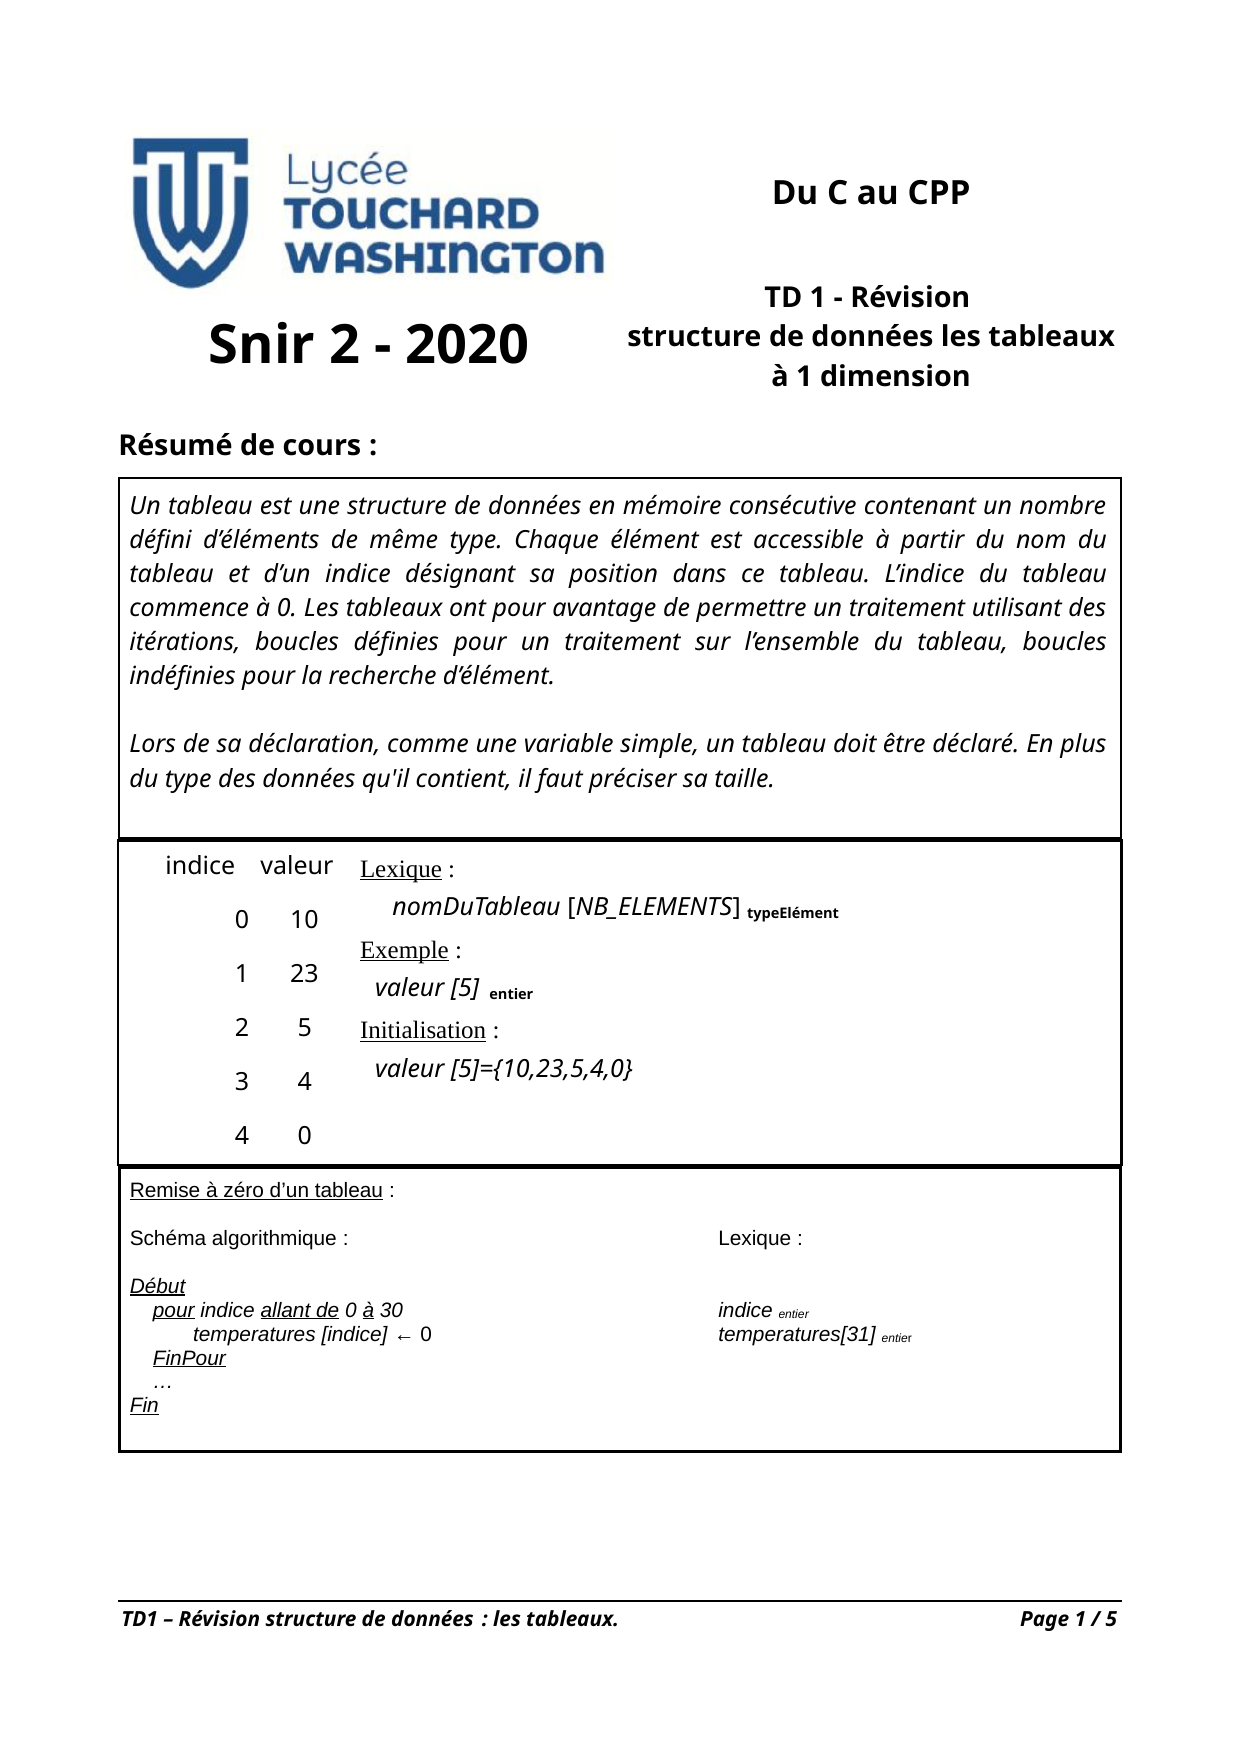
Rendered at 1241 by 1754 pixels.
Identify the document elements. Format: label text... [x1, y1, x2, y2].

table_header Lexique : nomDuTableau [NB_ELEMENTS] typeElément Exemple : valeur [5] entier Initialisation : valeur [5]={10,23,5,4,0} [354, 842, 1120, 1164]
table_header valeur [255, 842, 354, 893]
text temperatures [indice] ← 0 temperatures[31] entier [121, 1310, 1119, 1334]
table_header indice [146, 842, 254, 893]
picture [124, 128, 614, 294]
table_cell TD 1 - Révision structure de données les tableaux à 1 dimension [620, 271, 1122, 400]
subtitle Résumé de cours : [118, 425, 1122, 464]
text … [121, 1358, 1119, 1382]
text Lors de sa déclaration, comme une variable simple, un tableau doit être déclaré. En plus du type des données qu'il contient, il faut préciser sa taille. [120, 715, 1120, 794]
text pour indice allant de 0 à 30 indice entier [121, 1286, 1119, 1310]
table_cell 23 [255, 948, 354, 1001]
table_header Snir 2 - 2020 [118, 118, 620, 400]
text FinPour [121, 1334, 1119, 1358]
text Fin [121, 1382, 1119, 1417]
text Début [121, 1262, 1119, 1286]
table_cell 4 [146, 1110, 254, 1164]
table_cell 1 [146, 948, 254, 1001]
table_cell 0 [146, 893, 254, 947]
text Remise à zéro d’un tableau : [121, 1169, 1119, 1202]
table_header Du C au CPP [620, 118, 1122, 271]
table_cell 10 [255, 893, 354, 947]
table_cell 3 [146, 1056, 254, 1109]
table_cell 0 [255, 1110, 354, 1164]
table_header [119, 842, 146, 1164]
table_cell 2 [146, 1001, 254, 1056]
text Un tableau est une structure de données en mémoire consécutive contenant un nombre défini d’éléments de même type. Chaque élément est accessible à partir du nom du tableau et d’un indice désignant sa position dans ce tableau. L’indice du tableau commence à 0. Les tableaux ont pour avantage de permettre un traitement utilisant des itérations, boucles définies pour un traitement sur l’ensemble du tableau, boucles indéfinies pour la recherche d’élément. [120, 479, 1120, 692]
text Schéma algorithmique : Lexique : [121, 1214, 1119, 1249]
table_cell 5 [255, 1001, 354, 1056]
table_cell 4 [255, 1056, 354, 1109]
